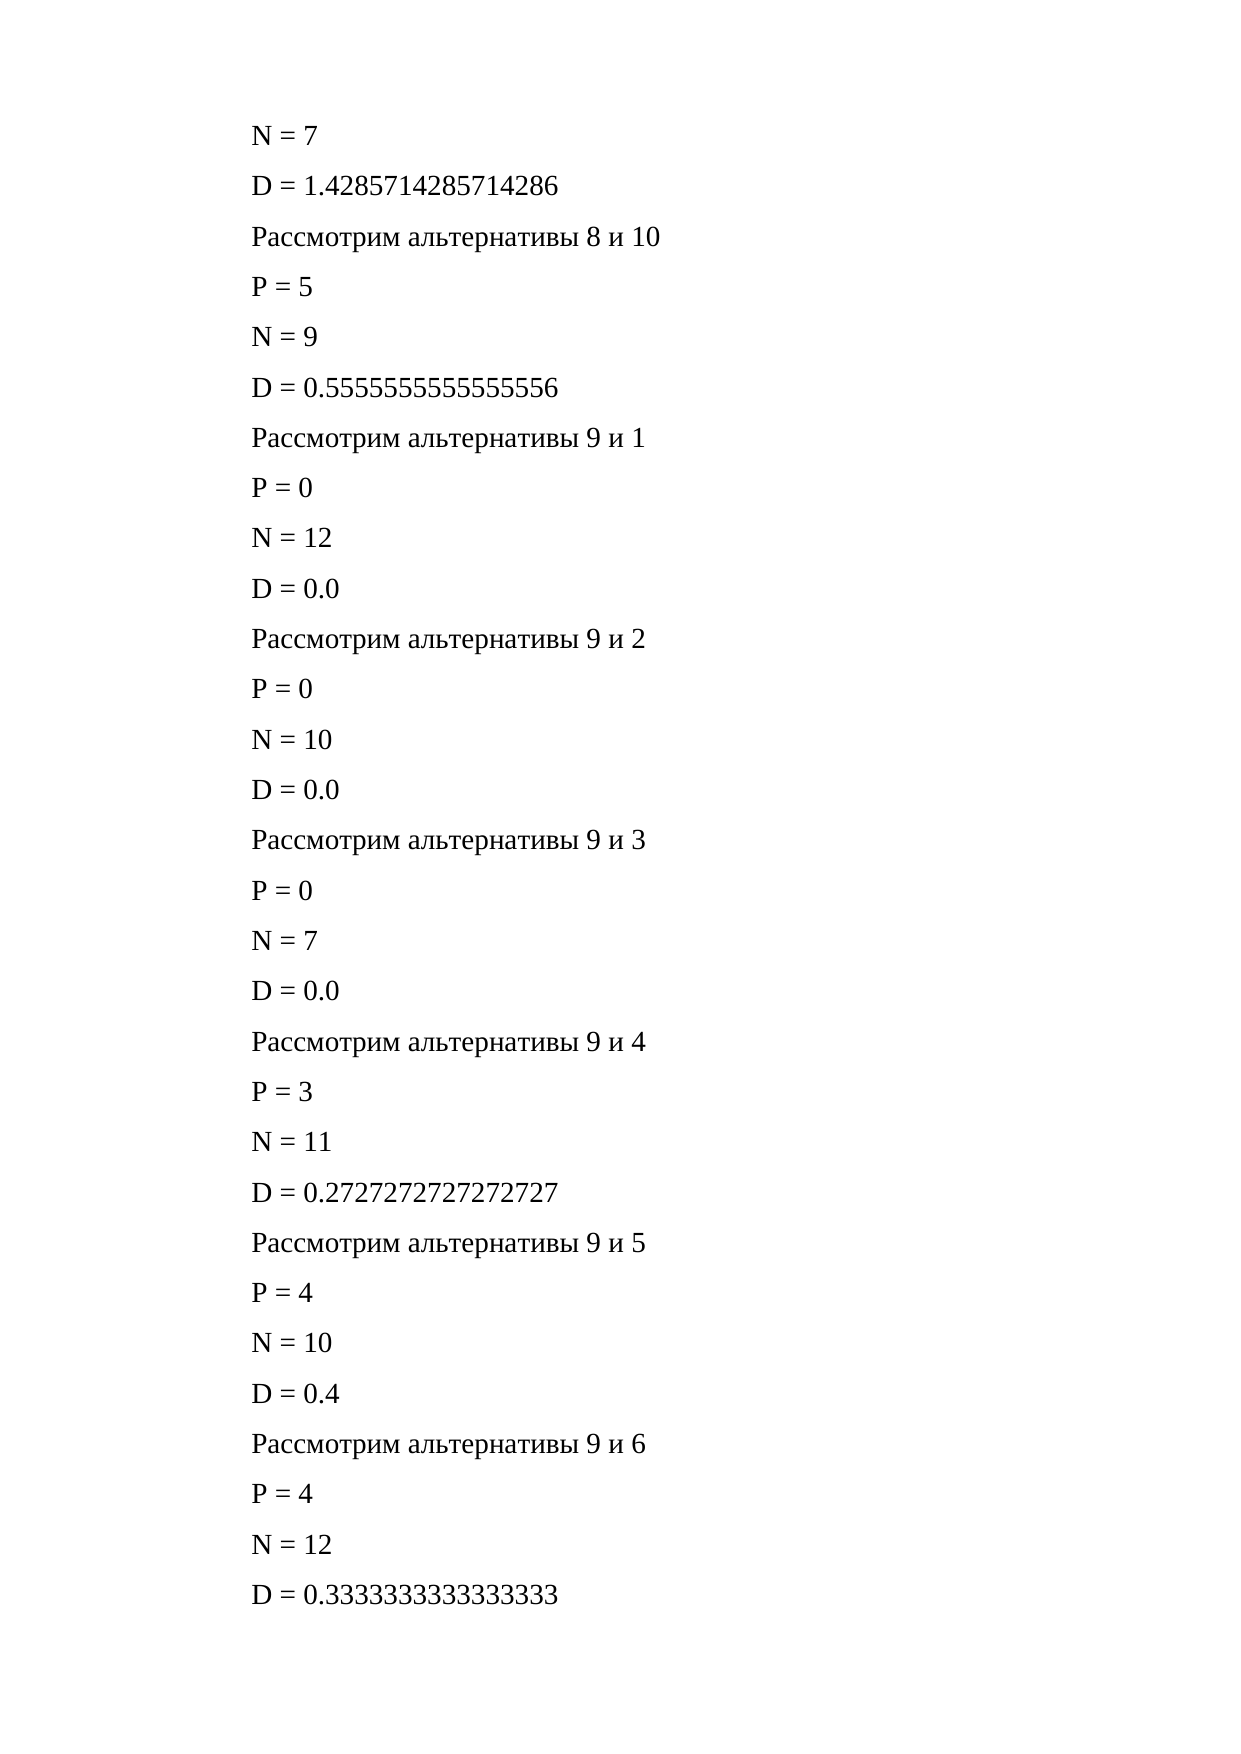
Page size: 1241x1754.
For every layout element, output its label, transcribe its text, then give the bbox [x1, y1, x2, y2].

text P = 0 [177, 873, 1181, 906]
text Рассмотрим альтернативы 9 и 4 [177, 1024, 1181, 1057]
text N = 9 [177, 319, 1181, 353]
text Рассмотрим альтернативы 9 и 3 [177, 822, 1181, 856]
text N = 11 [177, 1124, 1181, 1158]
text P = 4 [177, 1275, 1181, 1309]
text D = 1.4285714285714286 [177, 168, 1181, 202]
text D = 0.0 [177, 772, 1181, 806]
text N = 7 [177, 118, 1181, 152]
text N = 7 [177, 923, 1181, 957]
text N = 12 [177, 521, 1181, 554]
text Рассмотрим альтернативы 9 и 2 [177, 621, 1181, 655]
text D = 0.3333333333333333 [177, 1577, 1181, 1611]
text N = 10 [177, 722, 1181, 755]
text D = 0.5555555555555556 [177, 370, 1181, 403]
text P = 3 [177, 1074, 1181, 1108]
text P = 0 [177, 470, 1181, 504]
text D = 0.0 [177, 571, 1181, 604]
text D = 0.4 [177, 1376, 1181, 1409]
text Рассмотрим альтернативы 9 и 6 [177, 1426, 1181, 1460]
text D = 0.0 [177, 973, 1181, 1007]
text Рассмотрим альтернативы 8 и 10 [177, 219, 1181, 252]
text D = 0.2727272727272727 [177, 1175, 1181, 1208]
text N = 10 [177, 1326, 1181, 1359]
text P = 5 [177, 269, 1181, 303]
text P = 4 [177, 1477, 1181, 1510]
text P = 0 [177, 672, 1181, 705]
text N = 12 [177, 1527, 1181, 1560]
text Рассмотрим альтернативы 9 и 5 [177, 1225, 1181, 1258]
text Рассмотрим альтернативы 9 и 1 [177, 420, 1181, 453]
